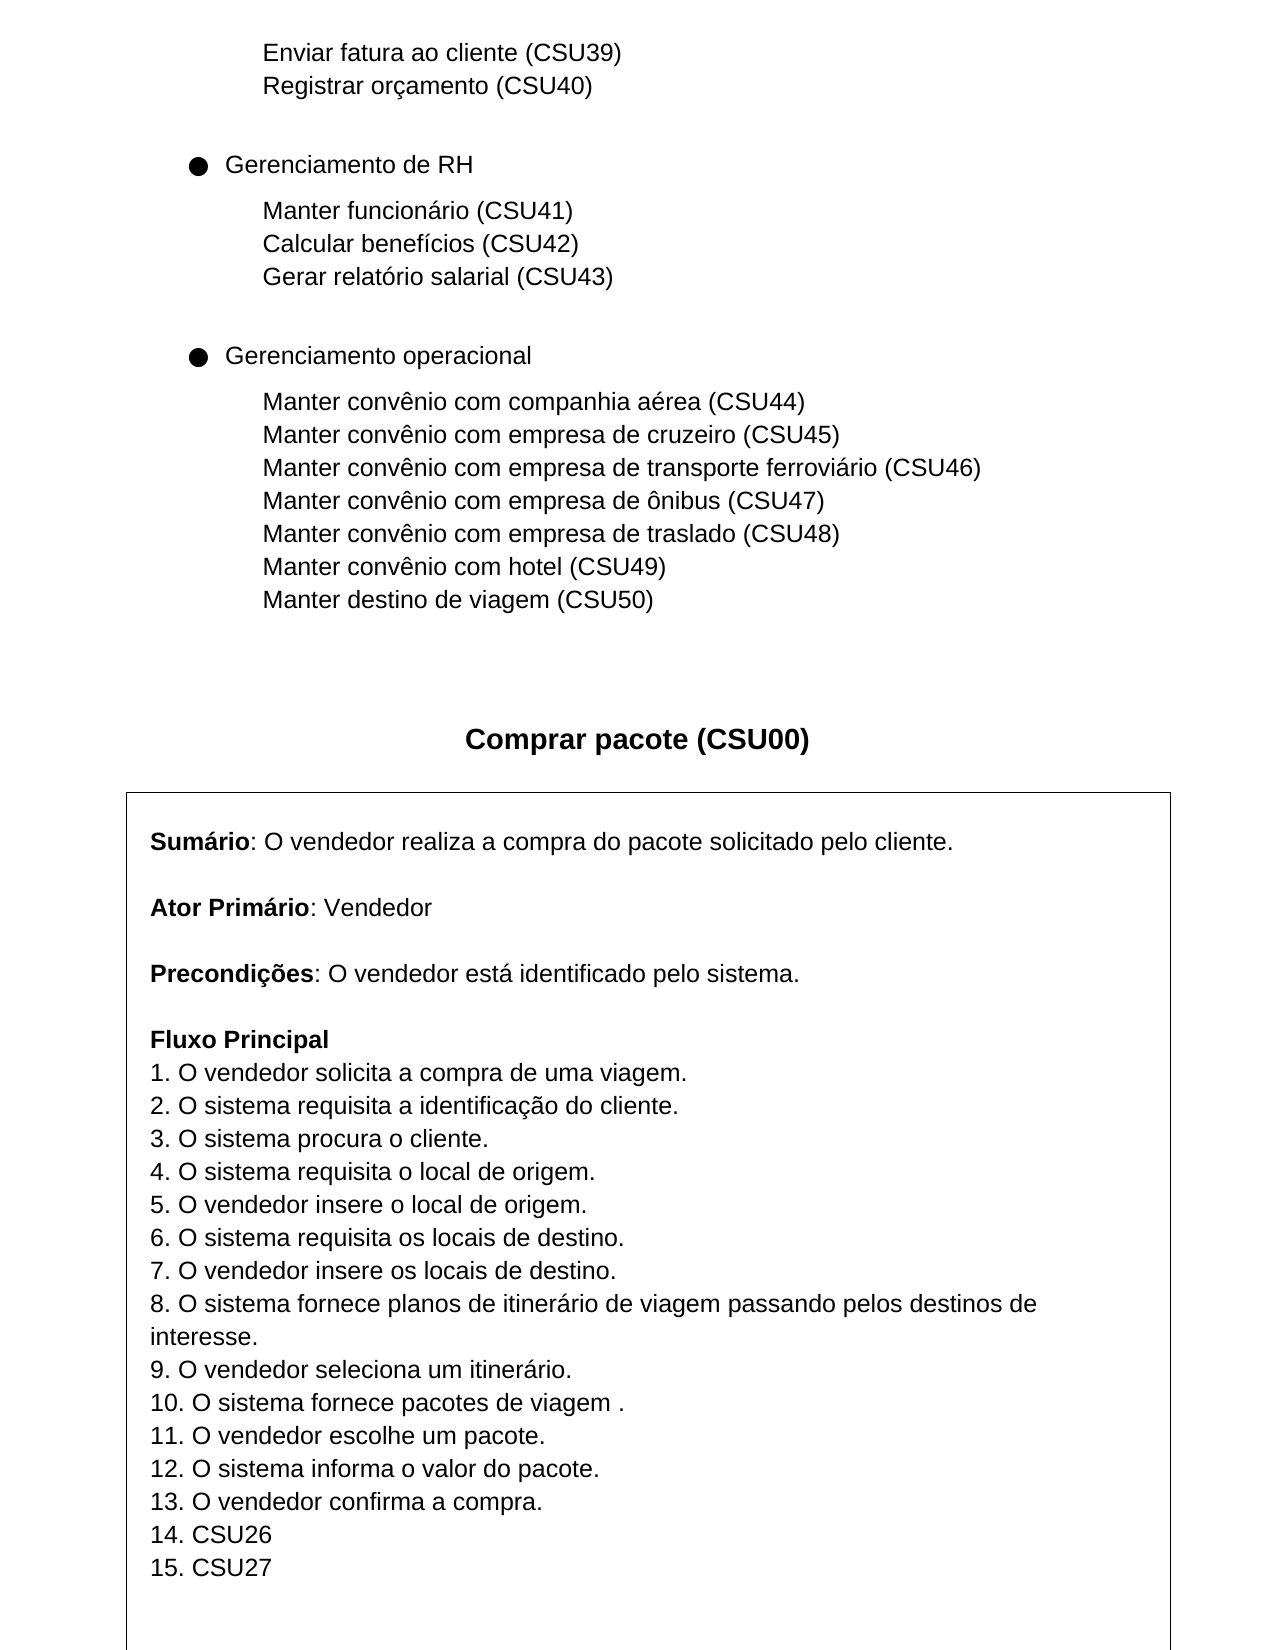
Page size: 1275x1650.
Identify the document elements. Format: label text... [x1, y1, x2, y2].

list Gerenciamento de RH [187, 137, 1125, 188]
list O vendedor solicita a compra de uma viagem. [150, 1058, 1125, 1087]
list O sistema fornece pacotes de viagem . [150, 1388, 1125, 1417]
list Enviar fatura ao cliente (CSU39) [262, 38, 1125, 67]
text Ator Primário: Vendedor [150, 893, 1125, 922]
list O sistema informa o valor do pacote. [150, 1454, 1125, 1483]
list Gerenciamento operacional [187, 328, 1125, 379]
list CSU27 [150, 1553, 1125, 1582]
list Manter convênio com empresa de cruzeiro (CSU45) [262, 420, 1125, 448]
text Fluxo Principal [150, 1025, 1125, 1054]
list Manter destino de viagem (CSU50) [262, 585, 1125, 613]
list O sistema requisita a identificação do cliente. [150, 1091, 1125, 1120]
text Sumário: O vendedor realiza a compra do pacote solicitado pelo cliente. [150, 827, 1125, 856]
list O vendedor confirma a compra. [150, 1487, 1125, 1516]
list O sistema fornece planos de itinerário de viagem passando pelos destinos de interesse. [150, 1289, 1125, 1351]
list Manter convênio com hotel (CSU49) [262, 552, 1125, 581]
list Manter convênio com empresa de traslado (CSU48) [262, 519, 1125, 547]
list O vendedor escolhe um pacote. [150, 1421, 1125, 1450]
list Calcular benefícios (CSU42) [262, 229, 1125, 257]
list O vendedor insere os locais de destino. [150, 1256, 1125, 1285]
list Manter convênio com empresa de ônibus (CSU47) [262, 486, 1125, 514]
text Comprar pacote (CSU00) [150, 722, 1125, 756]
list O sistema requisita os locais de destino. [150, 1223, 1125, 1252]
list O sistema procura o cliente. [150, 1124, 1125, 1153]
list O vendedor insere o local de origem. [150, 1190, 1125, 1219]
list Manter convênio com empresa de transporte ferroviário (CSU46) [262, 453, 1125, 481]
list O sistema requisita o local de origem. [150, 1157, 1125, 1186]
list Manter convênio com companhia aérea (CSU44) [262, 387, 1125, 415]
text Precondições: O vendedor está identificado pelo sistema. [150, 959, 1125, 988]
list CSU26 [150, 1520, 1125, 1549]
list Manter funcionário (CSU41) [262, 196, 1125, 224]
list Gerar relatório salarial (CSU43) [262, 262, 1125, 291]
list Registrar orçamento (CSU40) [262, 71, 1125, 99]
list O vendedor seleciona um itinerário. [150, 1355, 1125, 1384]
